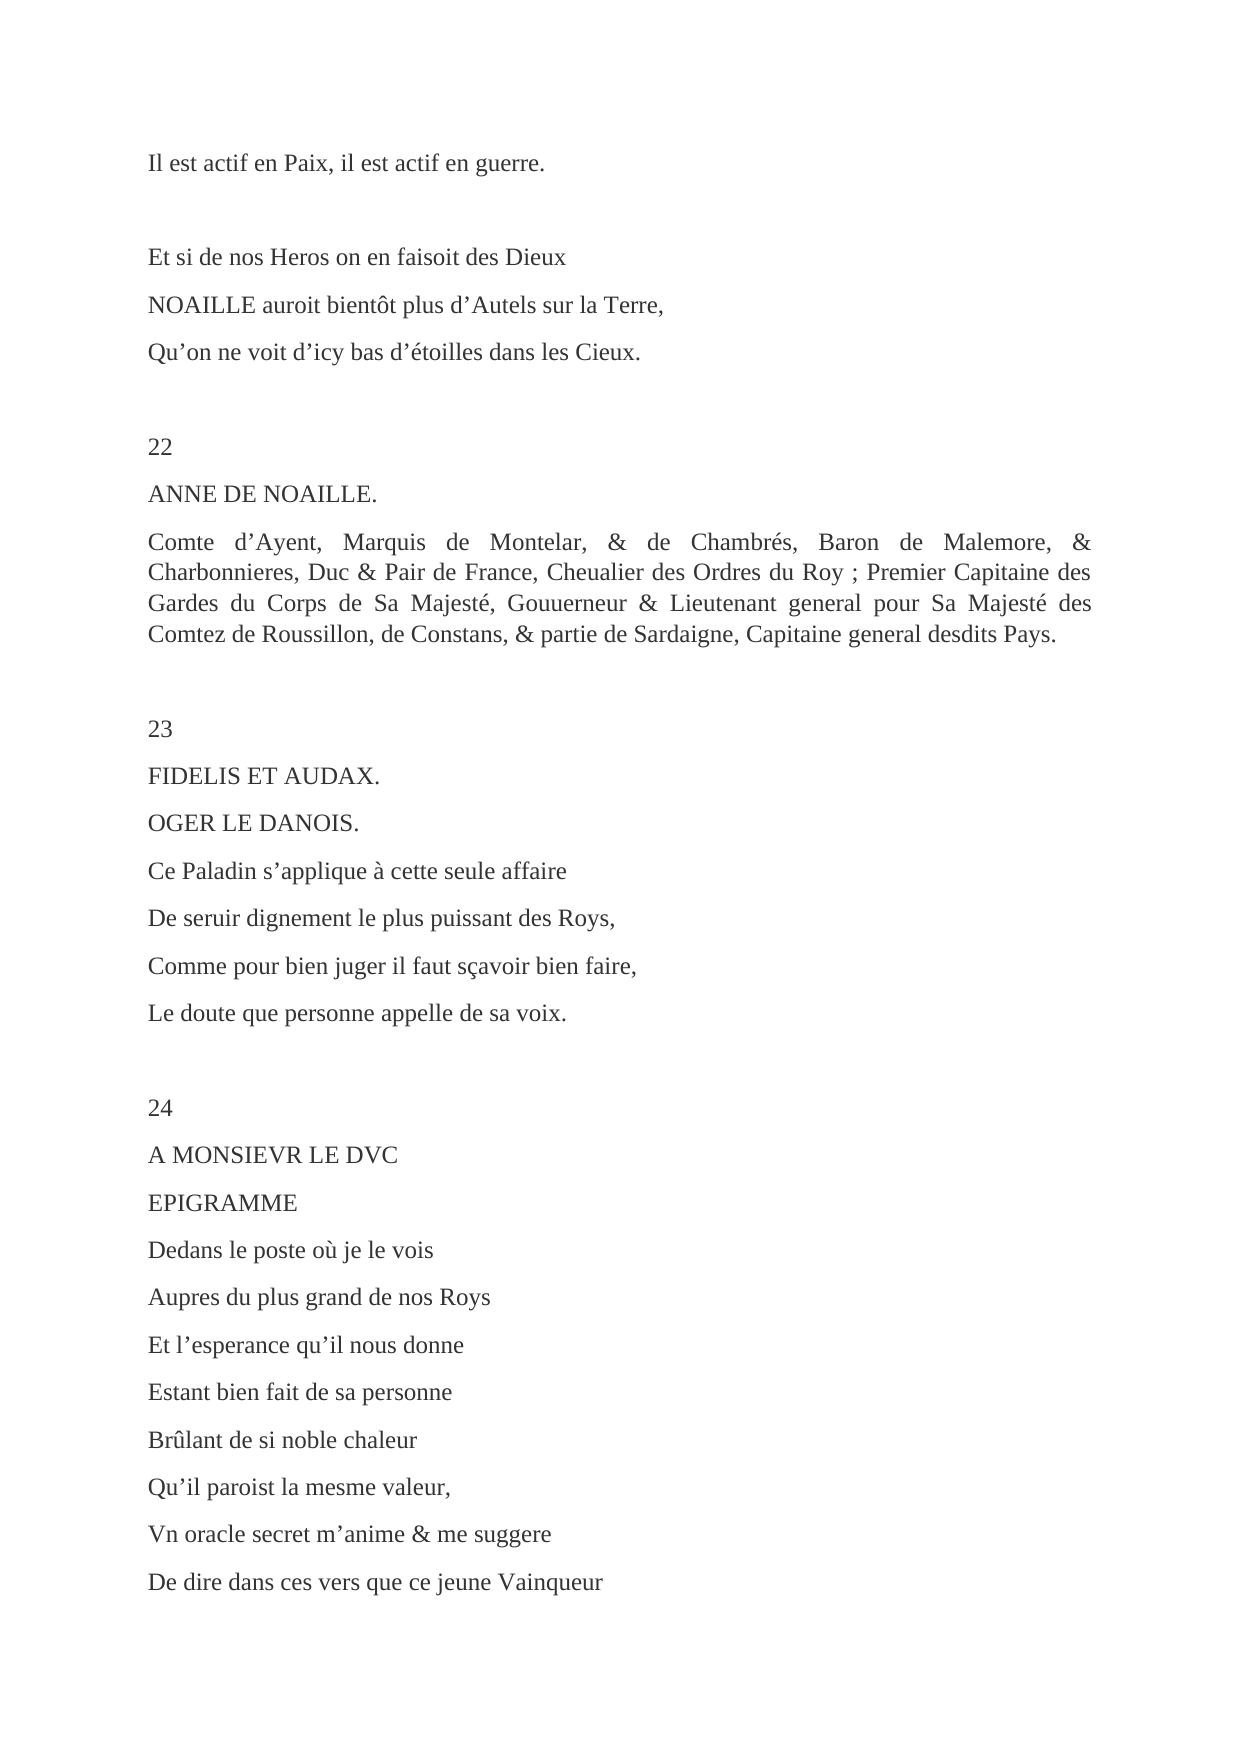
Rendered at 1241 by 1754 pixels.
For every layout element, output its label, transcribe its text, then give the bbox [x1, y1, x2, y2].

text ANNE DE NOAILLE. [148, 479, 1093, 508]
text FIDELIS ET AUDAX. [148, 761, 1093, 790]
text NOAILLE auroit bientôt plus d’Autels sur la Terre, [148, 290, 1093, 318]
text Il est actif en Paix, il est actif en guerre. [148, 148, 1093, 176]
text Et si de nos Heros on en faisoit des Dieux [148, 242, 1093, 271]
text A MONSIEVR LE DVC [148, 1140, 1093, 1169]
text Brûlant de si noble chaleur [148, 1425, 1093, 1453]
text Aupres du plus grand de nos Roys [148, 1282, 1093, 1311]
text Ce Paladin s’applique à cette seule affaire [148, 856, 1093, 885]
text Qu’il paroist la mesme valeur, [148, 1472, 1093, 1501]
text 22 [148, 432, 1093, 461]
text Le doute que personne appelle de sa voix. [148, 998, 1093, 1027]
text OGER LE DANOIS. [148, 808, 1093, 837]
text Comme pour bien juger il faut sçavoir bien faire, [148, 951, 1093, 979]
text Estant bien fait de sa personne [148, 1377, 1093, 1406]
text De seruir dignement le plus puissant des Roys, [148, 903, 1093, 932]
text Vn oracle secret m’anime & me suggere [148, 1519, 1093, 1548]
text Et l’esperance qu’il nous donne [148, 1330, 1093, 1359]
text 24 [148, 1093, 1093, 1122]
text De dire dans ces vers que ce jeune Vainqueur [148, 1567, 1093, 1596]
text Qu’on ne voit d’icy bas d’étoilles dans les Cieux. [148, 337, 1093, 366]
text 23 [148, 714, 1093, 742]
text Dedans le poste où je le vois [148, 1235, 1093, 1264]
text Comte d’Ayent, Marquis de Montelar, & de Chambrés, Baron de Malemore, & Charbonnieres, Duc & Pair de France, Cheualier des Ordres du Roy ; Premier Capitaine des Gardes du Corps de Sa Majesté, Gouuerneur & Lieutenant general pour Sa Majesté des Comtez de Roussillon, de Constans, & partie de Sardaigne, Capitaine general desdits Pays. [148, 527, 1093, 648]
text EPIGRAMME [148, 1188, 1093, 1216]
